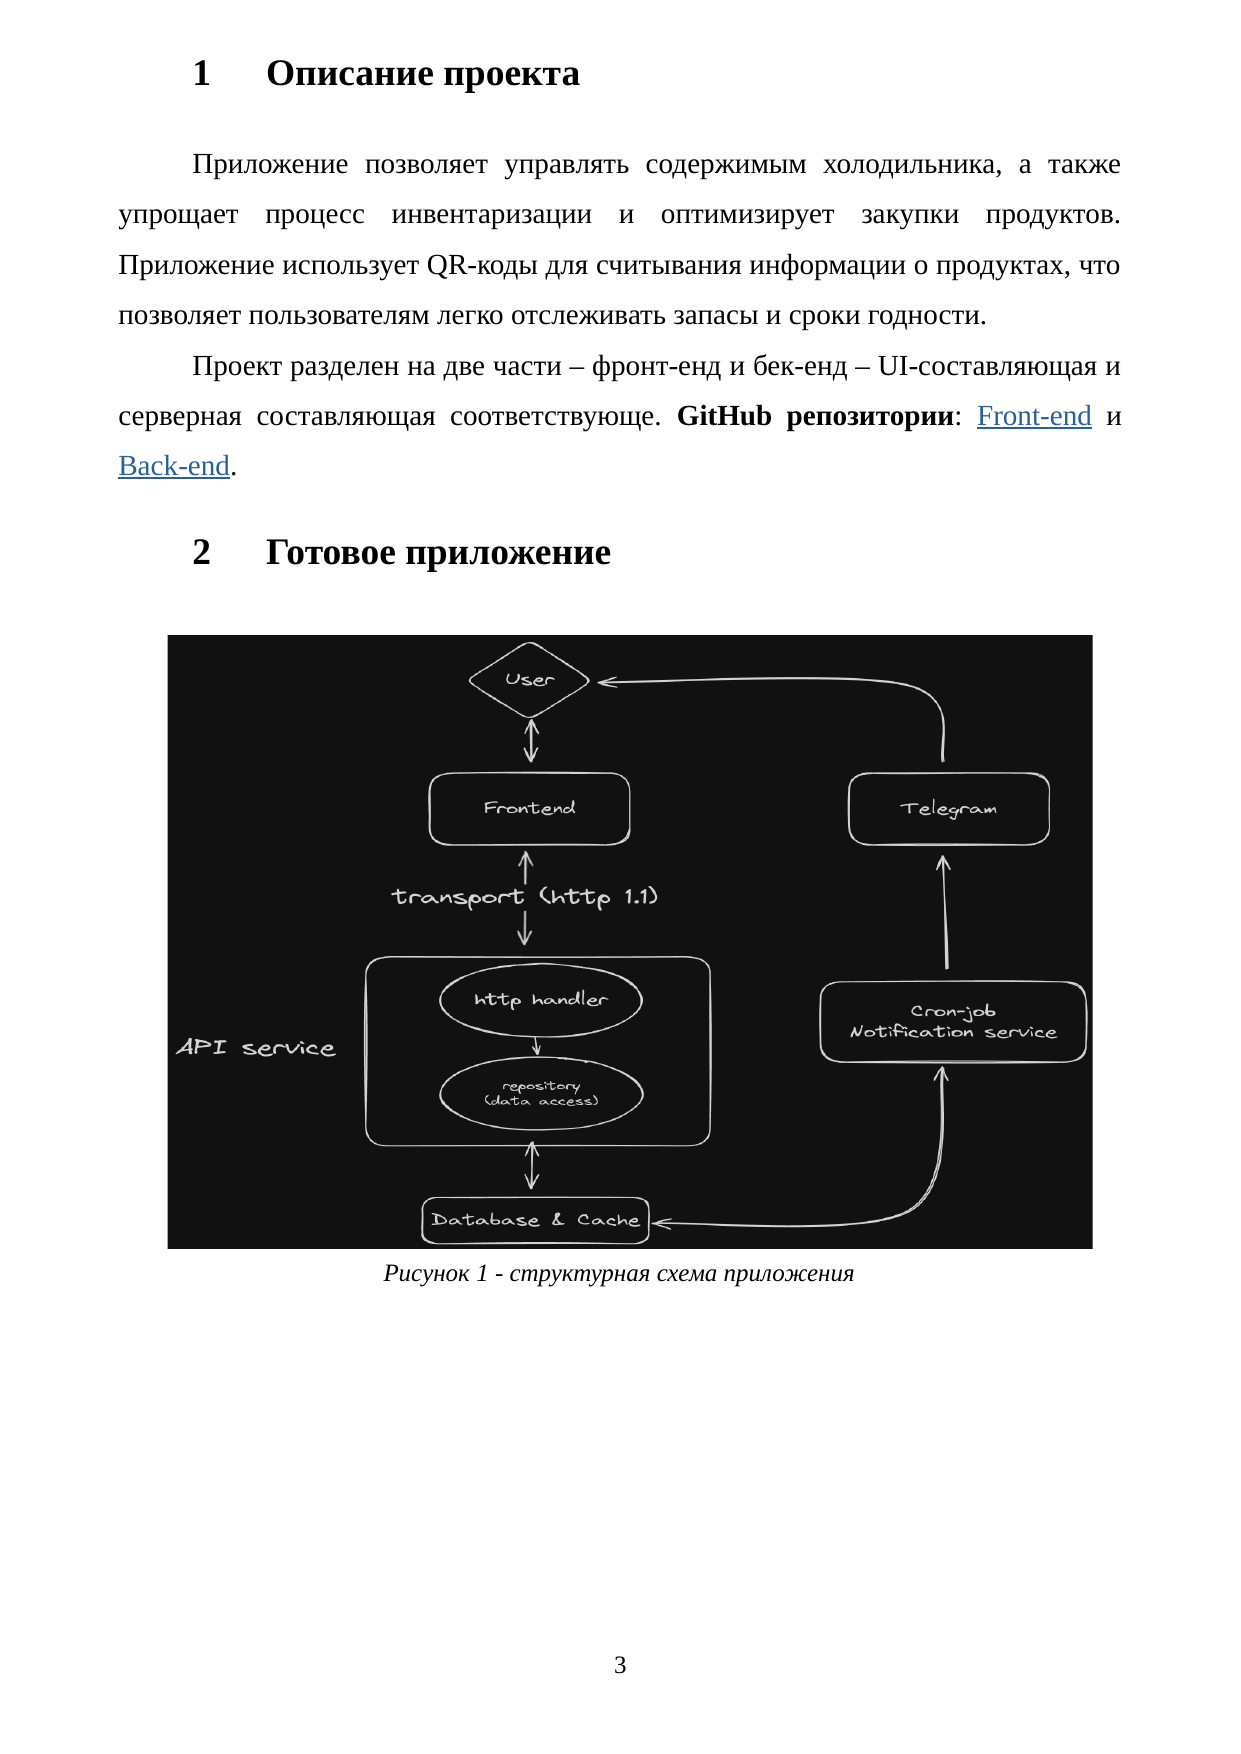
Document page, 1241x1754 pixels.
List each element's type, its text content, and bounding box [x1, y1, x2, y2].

text Приложение позволяет управлять содержимым холодильника, а также упрощает процесс инвентаризации и оптимизирует закупки продуктов. Приложение использует QR-коды для считывания информации о продуктах, что позволяет пользователям легко отслеживать запасы и сроки годности. [118, 146, 1122, 331]
subtitle Готовое приложение [118, 530, 1122, 573]
subtitle Описание проекта [118, 50, 1122, 93]
text Рисунок 1 - структурная схема приложения [118, 681, 1122, 1287]
picture [167, 635, 1093, 1249]
text Проект разделен на две части – фронт-енд и бек-енд – UI-составляющая и серверная составляющая соответствующе. GitHub репозитории: Front-end и Back-end. [118, 348, 1122, 482]
